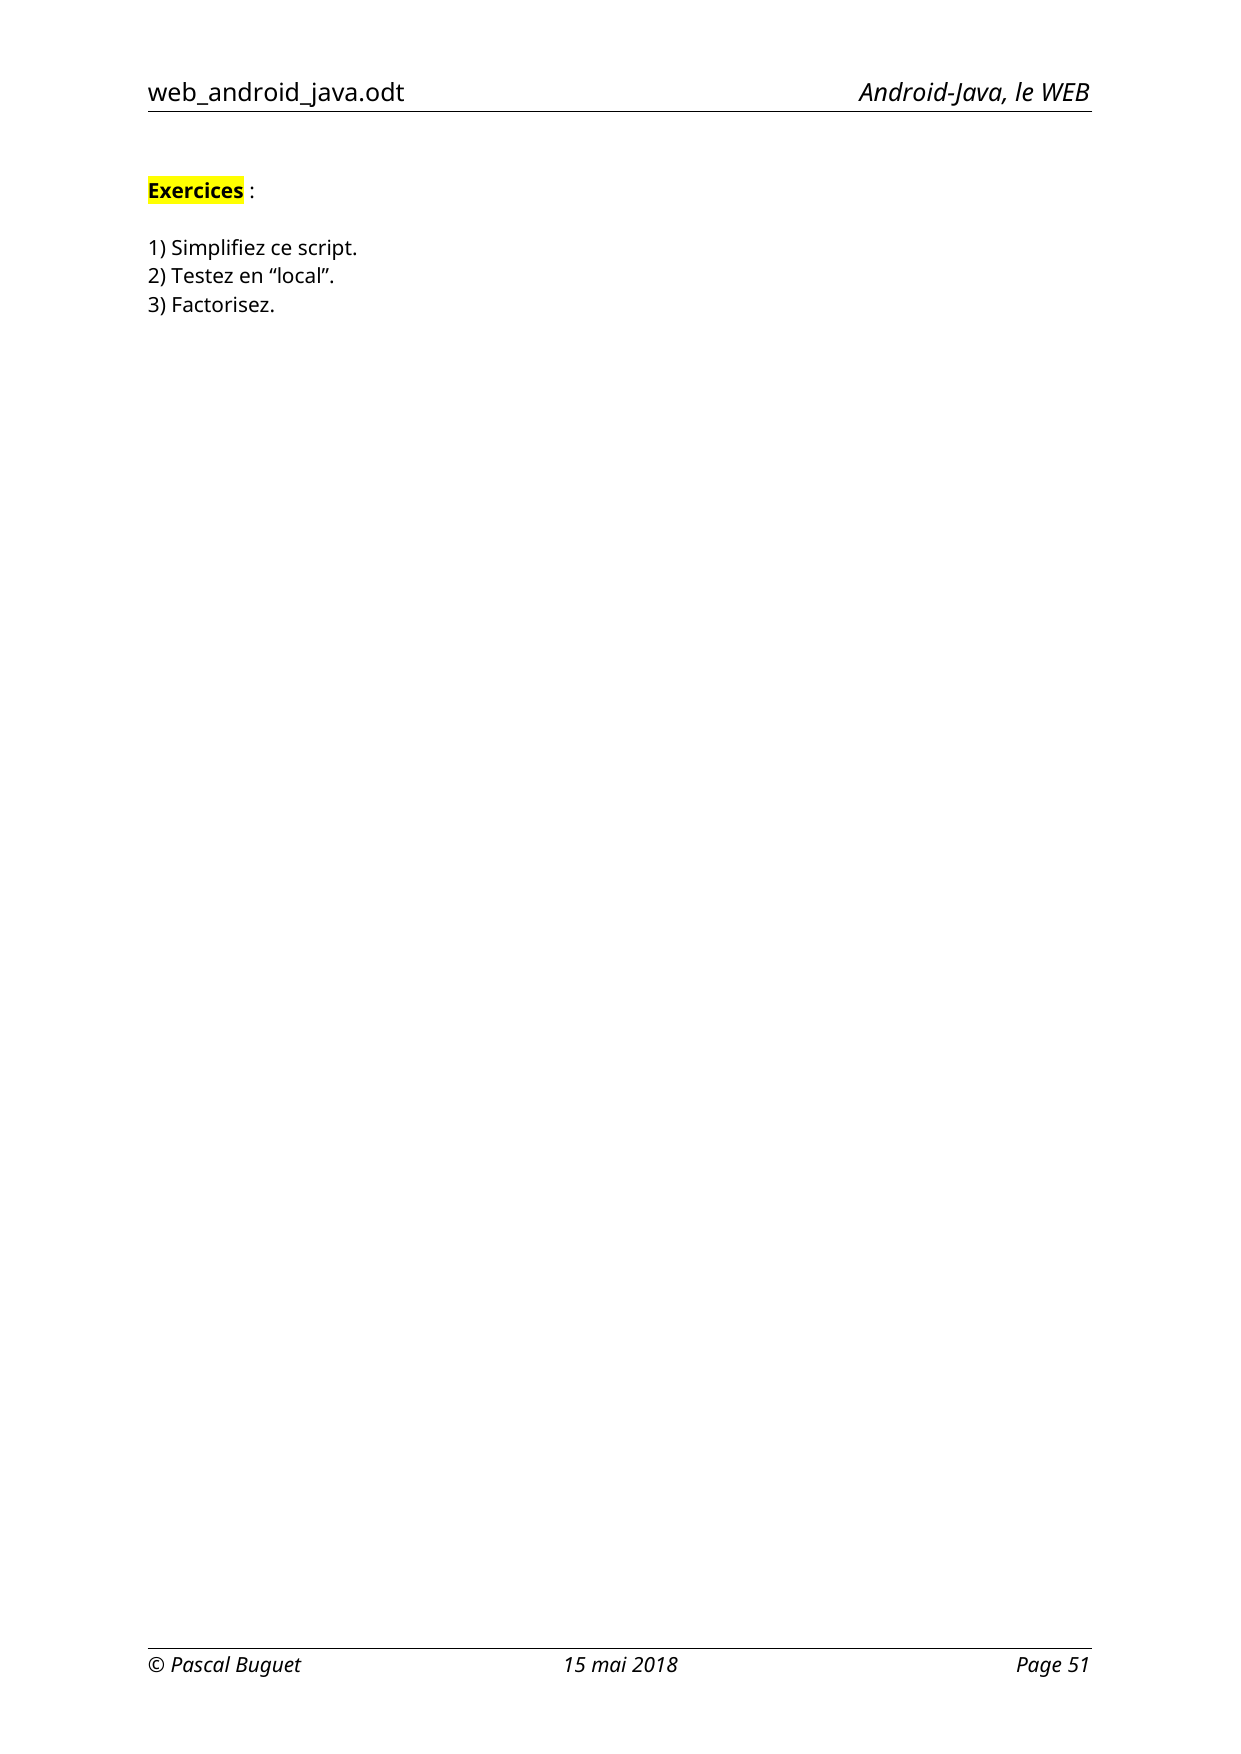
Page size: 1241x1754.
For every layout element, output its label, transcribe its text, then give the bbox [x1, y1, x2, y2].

text 2) Testez en “local”. [148, 261, 1092, 290]
text 3) Factorisez. [148, 290, 1092, 318]
text 1) Simplifiez ce script. [148, 233, 1092, 261]
text Exercices : [148, 176, 1092, 204]
